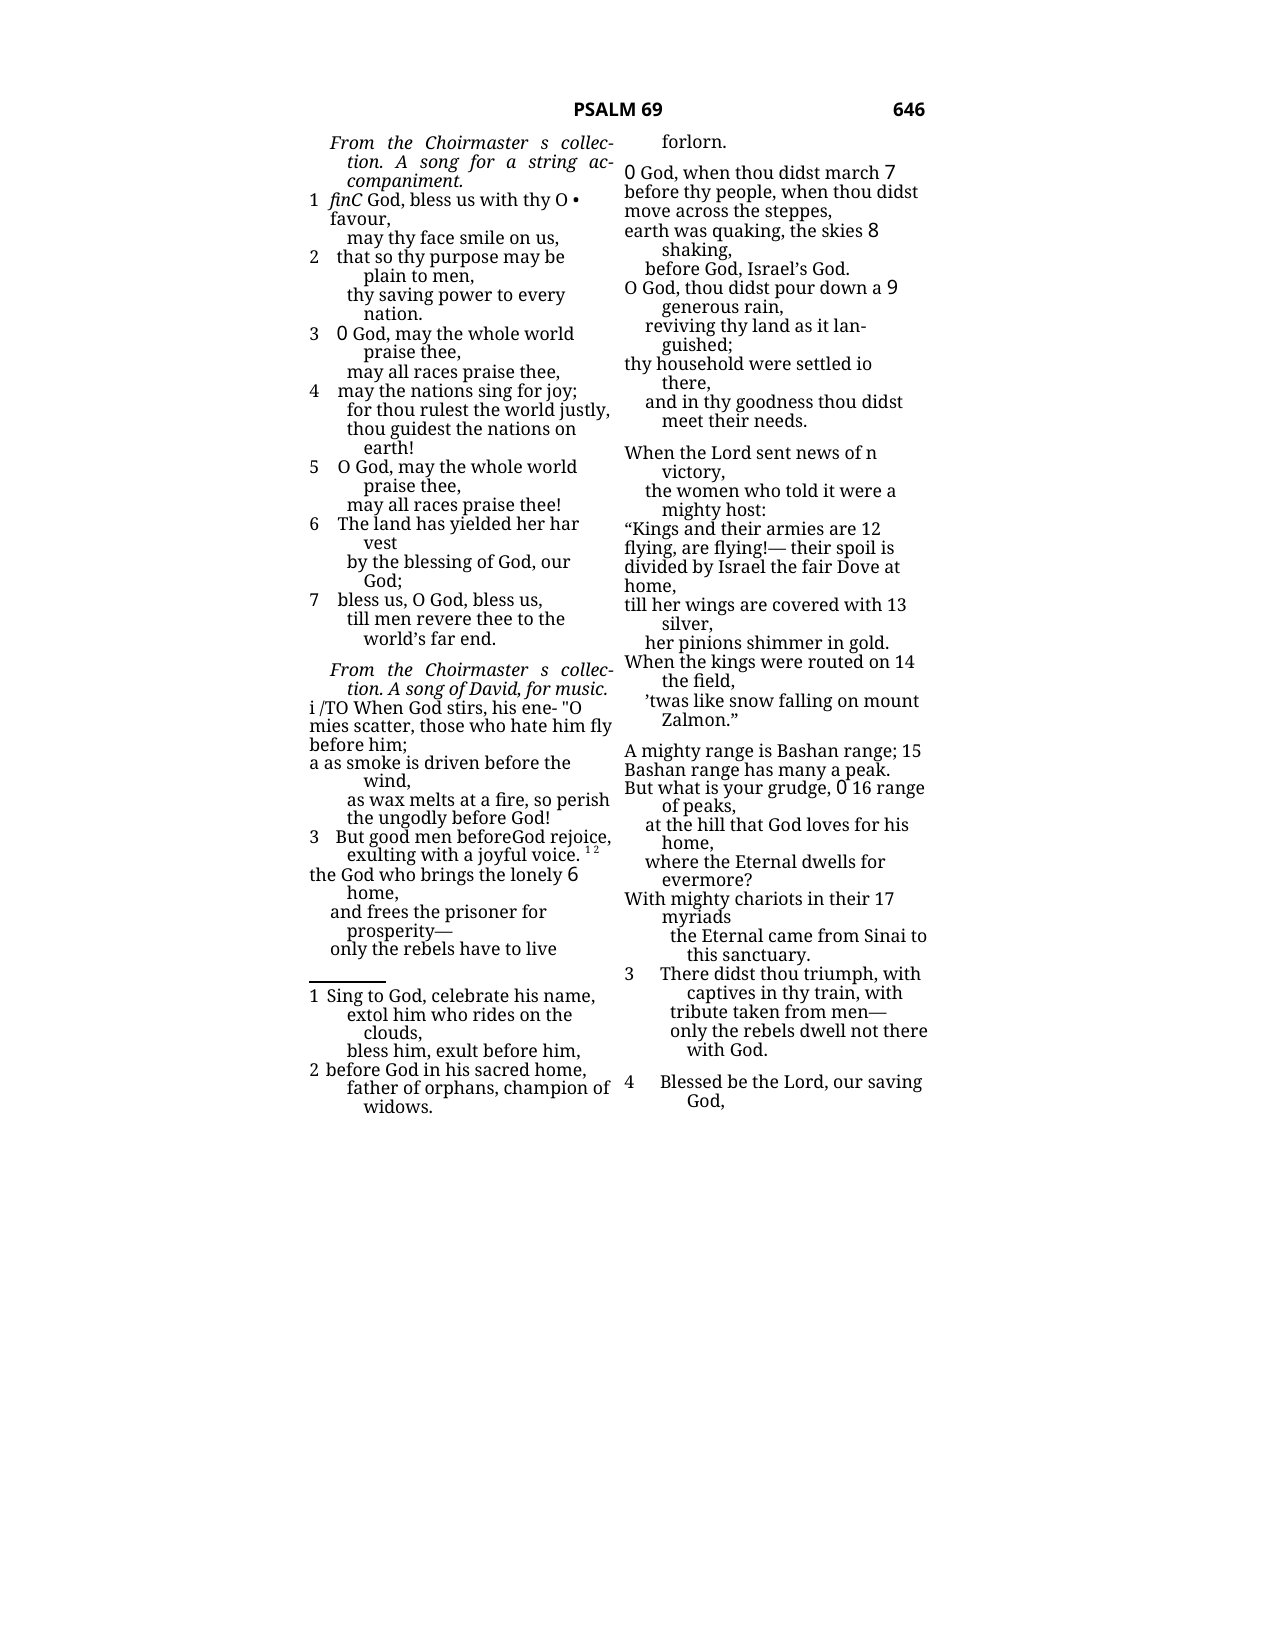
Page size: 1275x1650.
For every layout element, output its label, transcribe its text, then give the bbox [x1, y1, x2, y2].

text earth was quaking, the skies 8 shaking, [624, 222, 929, 260]
text and frees the prisoner for prosperity— [330, 903, 613, 941]
text bless him, exult before him, [347, 1043, 613, 1062]
list But good men beforeGod rejoice, [309, 828, 613, 847]
list that so thy purpose may be [309, 248, 613, 267]
text forlorn. [645, 134, 929, 152]
text O God, thou didst pour down a 9 generous rain, [624, 279, 929, 317]
text exulting with a joyful voice. [347, 847, 613, 865]
text thy saving power to every nation. [347, 287, 613, 325]
list O God, may the whole world [309, 458, 613, 477]
text till men revere thee to the world’s far end. [347, 611, 613, 649]
text where the Eternal dwells for evermore? [645, 853, 929, 890]
text before God, Israel’s God. [645, 260, 929, 279]
text only the rebels dwell not there with God. [670, 1022, 929, 1061]
text as wax melts at a fire, so perish the ungodly before God! [347, 792, 613, 828]
text till her wings are covered with 13 silver, [624, 596, 929, 634]
list 0 God, may the whole world [309, 325, 613, 344]
text 0 God, when thou didst march 7 before thy people, when thou didst move across the steppes, [624, 164, 929, 222]
text praise thee, [363, 344, 613, 363]
text ’twas like snow falling on mount Zalmon.” [645, 692, 929, 730]
text only the rebels have to live [330, 941, 613, 959]
text thou guidest the nations on earth! [347, 420, 613, 458]
text the Eternal came from Sinai to this sanctuary. [670, 927, 929, 965]
list bless us, O God, bless us, [309, 592, 613, 611]
text a as smoke is driven before the wind, [309, 755, 613, 792]
text and in thy goodness thou didst meet their needs. [645, 393, 929, 431]
text Sing to God, celebrate his name, [309, 988, 613, 1006]
text When the Lord sent news of n victory, [624, 444, 929, 482]
text From the Choirmaster s collec­tion. A song for a string ac­companiment. [330, 134, 613, 191]
list may the nations sing for joy; [309, 382, 613, 401]
text the women who told it were a mighty host: [645, 482, 929, 520]
text “Kings and their armies are 12 flying, are flying!— their spoil is divided by Israel the fair Dove at home, [624, 520, 929, 596]
text When the kings were routed on 14 the field, [624, 654, 929, 692]
text praise thee, [363, 477, 613, 496]
text there, [662, 374, 929, 393]
text extol him who rides on the clouds, [347, 1006, 613, 1043]
list finC God, bless us with thy O • favour, [309, 191, 613, 229]
text vest [363, 534, 613, 553]
text plain to men, [363, 267, 613, 287]
text But what is your grudge, 0 16 range of peaks, [624, 780, 929, 817]
text reviving thy land as it lan­guished; [645, 317, 929, 355]
text for thou rulest the world justly, [347, 401, 613, 420]
text With mighty chariots in their 17 myriads [624, 890, 929, 927]
text God, [670, 1092, 929, 1111]
text i /TO When God stirs, his ene- "O mies scatter, those who hate him fly before him; [309, 699, 613, 755]
text father of orphans, champion of widows. [347, 1080, 613, 1117]
text before God in his sacred home, [309, 1062, 613, 1080]
text may thy face smile on us, [347, 229, 613, 248]
text her pinions shimmer in gold. [645, 634, 929, 654]
text thy household were settled io [624, 355, 929, 374]
text by the blessing of God, our God; [347, 553, 613, 592]
list The land has yielded her har­ [309, 515, 613, 534]
text may all races praise thee! [347, 496, 613, 515]
list There didst thou triumph, with [624, 965, 929, 984]
text A mighty range is Bashan range; 15 Bashan range has many a peak. [624, 743, 929, 780]
text From the Choirmaster s collec­tion. A song of David, for music. [330, 661, 613, 699]
text the God who brings the lonely 6 [309, 865, 613, 885]
text may all races praise thee, [347, 363, 613, 382]
text captives in thy train, with tribute taken from men— [670, 984, 929, 1022]
text at the hill that God loves for his home, [645, 817, 929, 853]
list Blessed be the Lord, our saving [624, 1073, 929, 1092]
text home, [347, 885, 613, 903]
